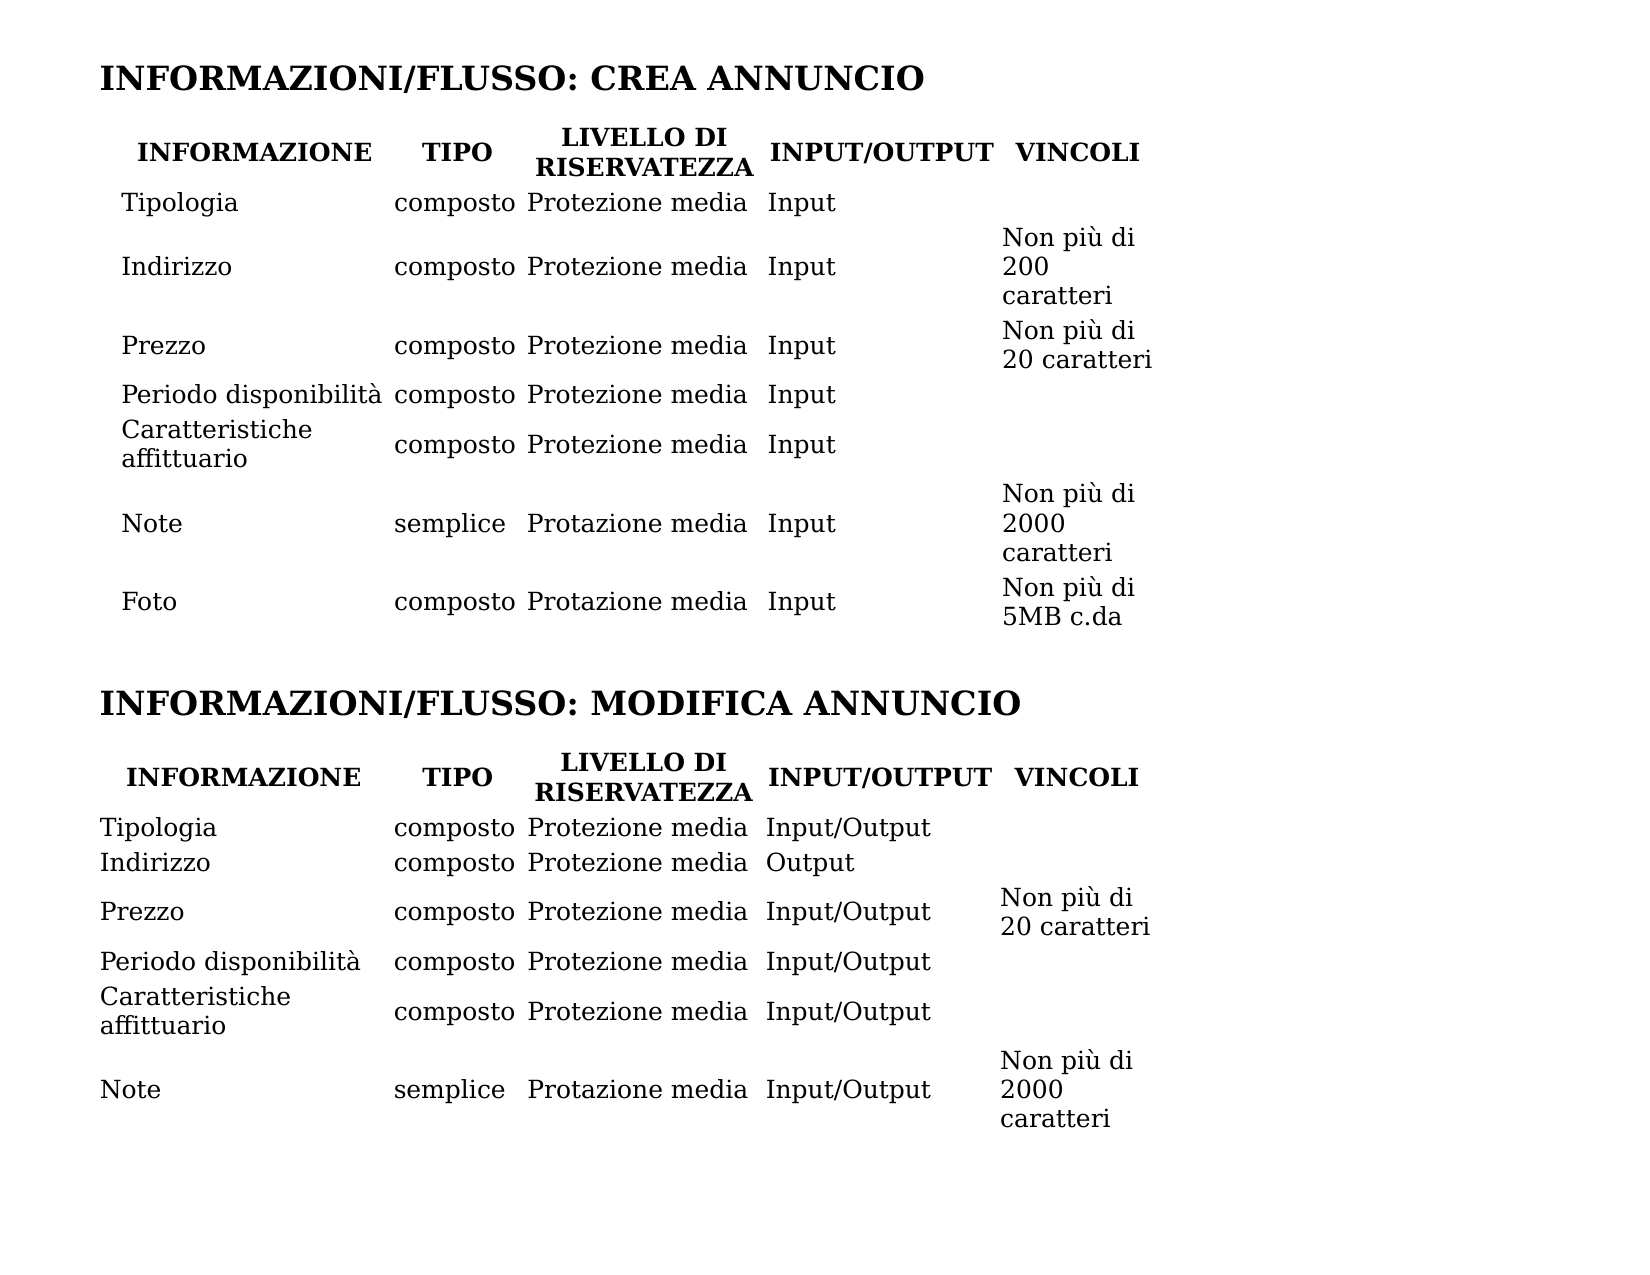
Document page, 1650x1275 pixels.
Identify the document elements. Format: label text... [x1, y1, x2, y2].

table_cell Protezione media [524, 185, 764, 220]
table_header INFORMAZIONE [97, 746, 391, 810]
table_cell [999, 377, 1157, 412]
table_header INFORMAZIONE [118, 120, 391, 185]
table_cell composto [391, 313, 524, 377]
table_cell Input [765, 477, 999, 570]
subtitle INFORMAZIONI/FLUSSO: CREA ANNUNCIO [99, 59, 1569, 98]
table_cell Periodo disponibilità [118, 377, 391, 412]
table_cell [997, 944, 1156, 979]
table_cell semplice [391, 1044, 524, 1137]
table_header TIPO [391, 120, 524, 185]
table_cell Output [763, 845, 997, 880]
table_cell Input/Output [763, 944, 997, 979]
table_cell Tipologia [118, 185, 391, 220]
table_cell Input [765, 313, 999, 377]
table_header INPUT/OUTPUT [765, 120, 999, 185]
table_cell composto [391, 377, 524, 412]
table_cell Indirizzo [97, 845, 391, 880]
table_cell Indirizzo [118, 220, 391, 313]
table_cell [999, 185, 1157, 220]
table_cell Prezzo [118, 313, 391, 377]
table_cell Non più di 20 caratteri [997, 880, 1156, 944]
table_cell composto [391, 810, 524, 845]
table_cell Non più di 5MB c.da [999, 570, 1157, 634]
table_header INPUT/OUTPUT [763, 746, 997, 810]
table_header LIVELLO DI RISERVATEZZA [524, 120, 764, 185]
table_cell Protazione media [524, 1044, 763, 1137]
table_cell Caratteristiche affittuario [118, 412, 391, 477]
table_cell Non più di 200 caratteri [999, 220, 1157, 313]
table_cell Prezzo [97, 880, 391, 944]
table_cell Input [765, 185, 999, 220]
table_cell composto [391, 944, 524, 979]
table_cell semplice [391, 477, 524, 570]
table_cell Input [765, 570, 999, 634]
table_cell Non più di 20 caratteri [999, 313, 1157, 377]
table_cell Tipologia [97, 810, 391, 845]
table_cell Input/Output [763, 979, 997, 1043]
table_cell Protezione media [524, 979, 763, 1043]
table_cell Protezione media [524, 313, 764, 377]
table_cell [997, 810, 1156, 845]
table_cell Input/Output [763, 1044, 997, 1137]
table_cell Periodo disponibilità [97, 944, 391, 979]
table_cell Input/Output [763, 880, 997, 944]
table_cell Protezione media [524, 880, 763, 944]
table_cell Protazione media [524, 570, 764, 634]
table_cell Non più di 2000 caratteri [999, 477, 1157, 570]
table_cell composto [391, 185, 524, 220]
table_cell Input/Output [763, 810, 997, 845]
table_cell composto [391, 220, 524, 313]
table_cell composto [391, 412, 524, 477]
table_cell Protezione media [524, 377, 764, 412]
table_cell composto [391, 880, 524, 944]
table_header LIVELLO DI RISERVATEZZA [524, 746, 763, 810]
table_cell Caratteristiche affittuario [97, 979, 391, 1043]
table_cell Input [765, 220, 999, 313]
table_cell Foto [118, 570, 391, 634]
table_cell [997, 845, 1156, 880]
table_cell composto [391, 979, 524, 1043]
table_cell Protezione media [524, 845, 763, 880]
table_cell composto [391, 570, 524, 634]
table_cell Protazione media [524, 477, 764, 570]
subtitle INFORMAZIONI/FLUSSO: MODIFICA ANNUNCIO [99, 684, 1569, 723]
table_cell [999, 412, 1157, 477]
table_cell composto [391, 845, 524, 880]
table_cell Input [765, 377, 999, 412]
table_cell Protezione media [524, 412, 764, 477]
table_cell Protezione media [524, 810, 763, 845]
table_cell Note [118, 477, 391, 570]
table_header VINCOLI [999, 120, 1157, 185]
table_header VINCOLI [997, 746, 1156, 810]
table_cell Protezione media [524, 944, 763, 979]
table_cell [997, 979, 1156, 1043]
table_cell Non più di 2000 caratteri [997, 1044, 1156, 1137]
table_cell Input [765, 412, 999, 477]
table_cell Protezione media [524, 220, 764, 313]
table_cell Note [97, 1044, 391, 1137]
table_header TIPO [391, 746, 524, 810]
